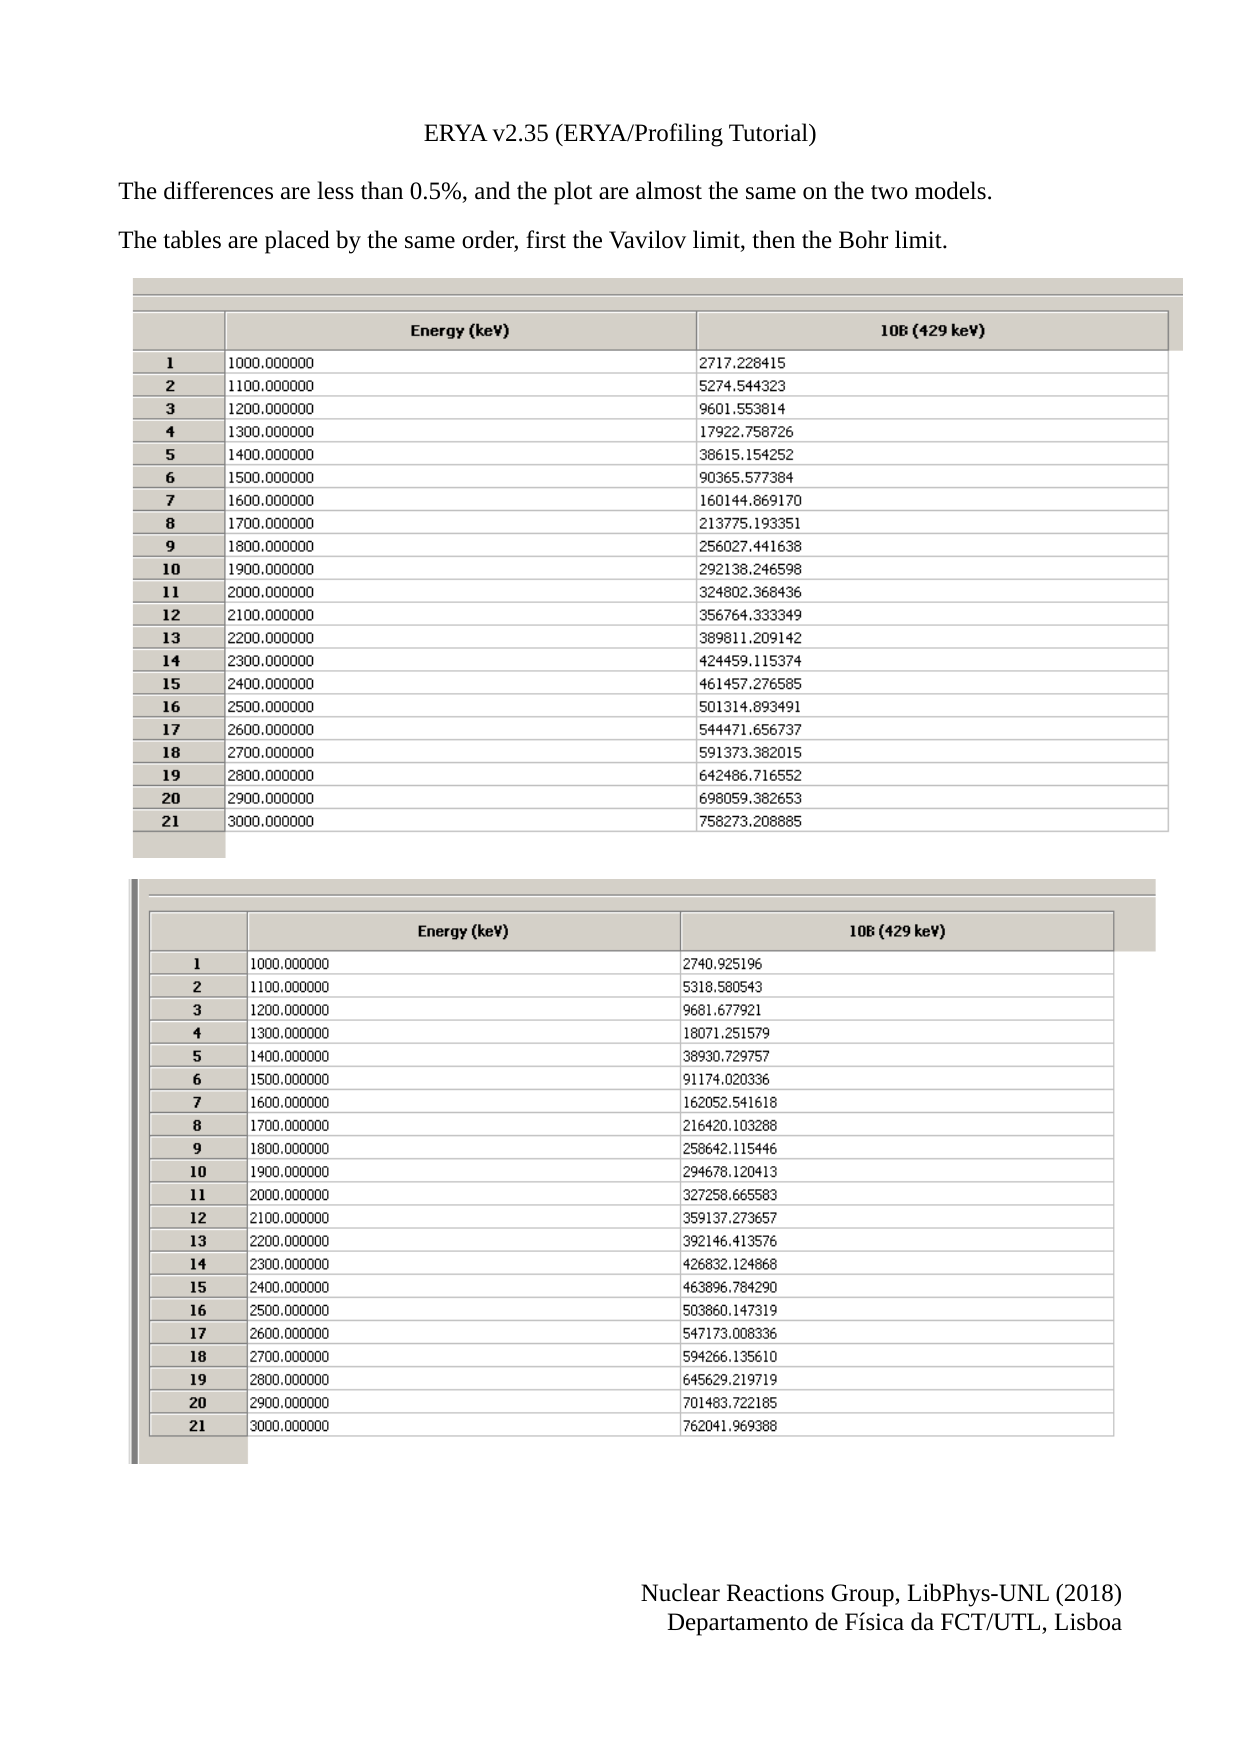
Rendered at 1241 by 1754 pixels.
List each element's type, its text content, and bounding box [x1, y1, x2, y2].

text The differences are less than 0.5%, and the plot are almost the same on the two models. [118, 176, 1122, 205]
picture [132, 278, 180, 858]
text The tables are placed by the same order, first the Vavilov limit, then the Bohr limit. [118, 225, 1122, 254]
